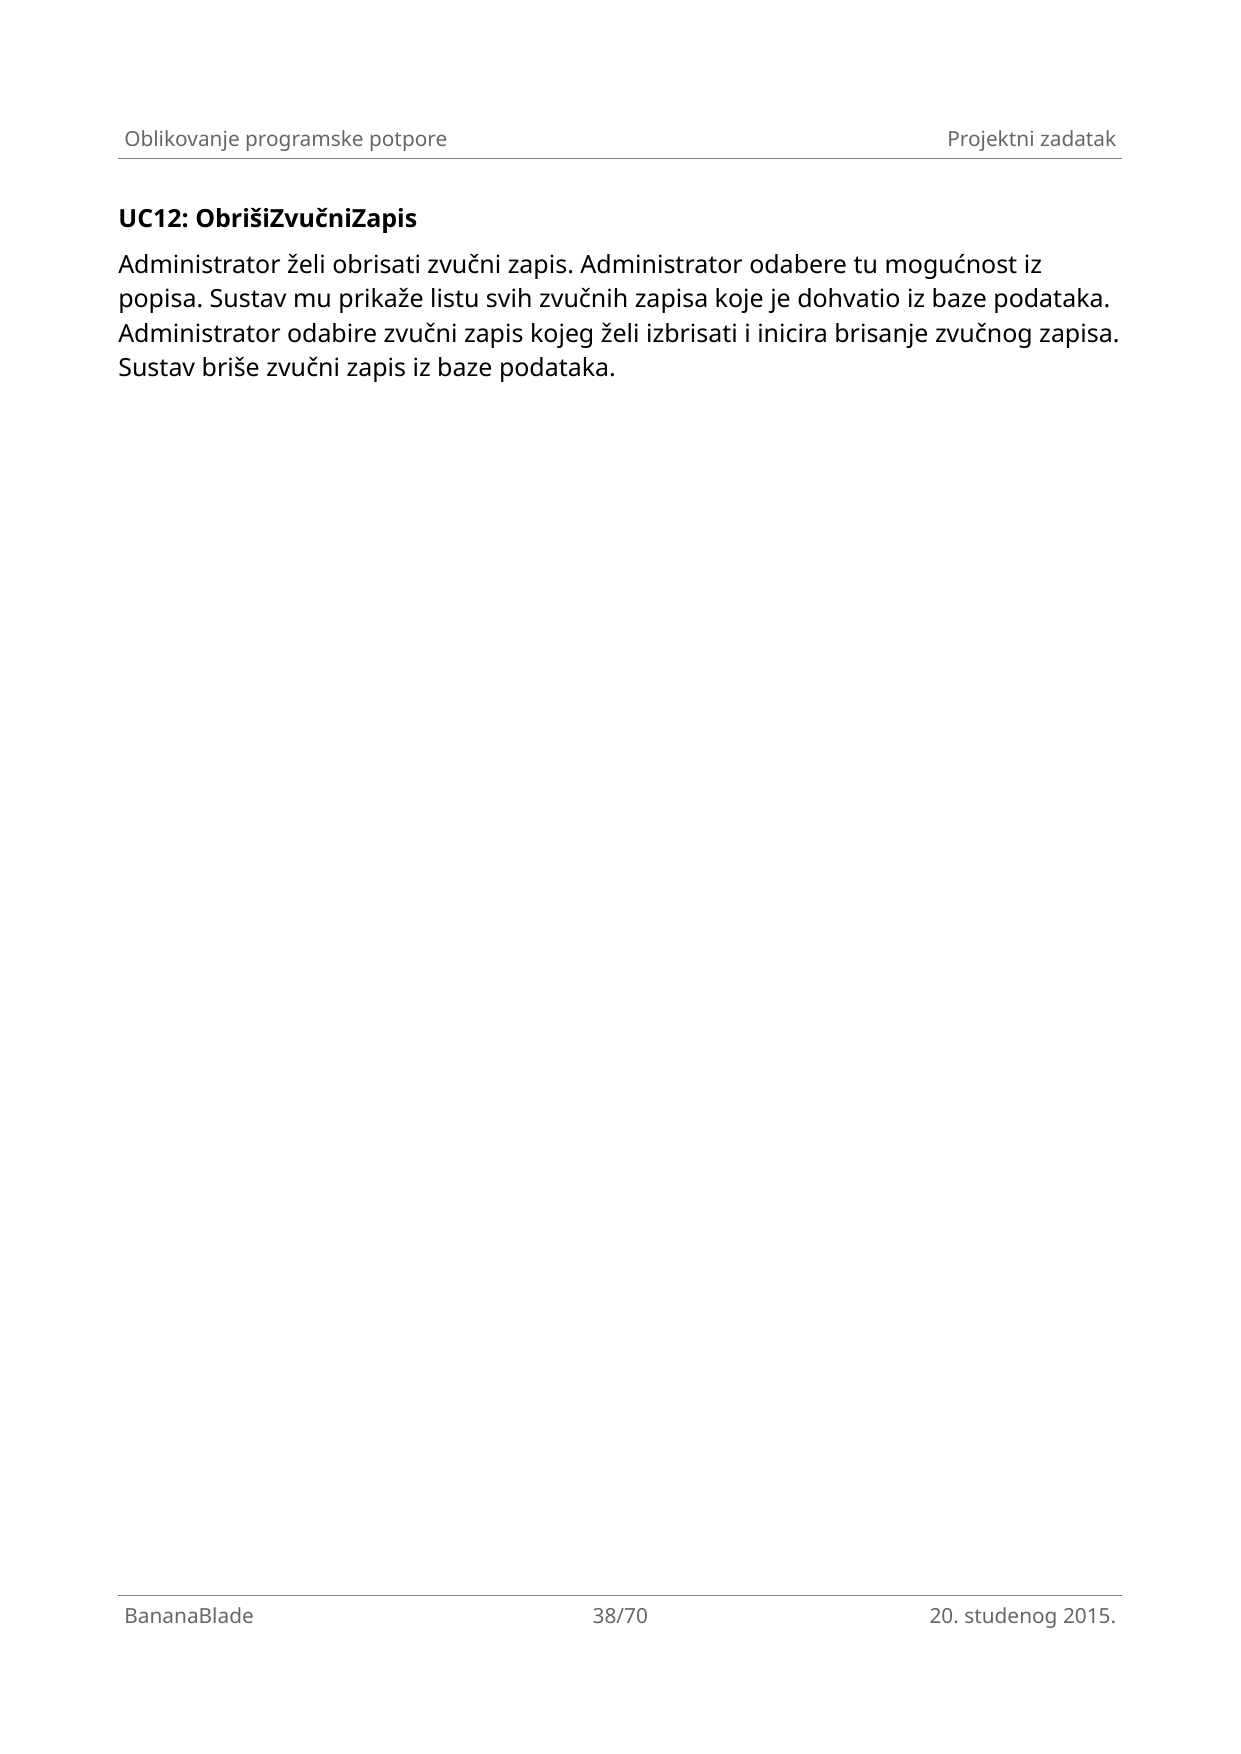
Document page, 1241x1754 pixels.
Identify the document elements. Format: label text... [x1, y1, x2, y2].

subtitle UC12: ObrišiZvučniZapis [118, 201, 1122, 234]
text Administrator želi obrisati zvučni zapis. Administrator odabere tu mogućnost iz popisa. Sustav mu prikaže listu svih zvučnih zapisa koje je dohvatio iz baze podataka. Administrator odabire zvučni zapis kojeg želi izbrisati i inicira brisanje zvučnog zapisa. Sustav briše zvučni zapis iz baze podataka. [118, 247, 1122, 383]
